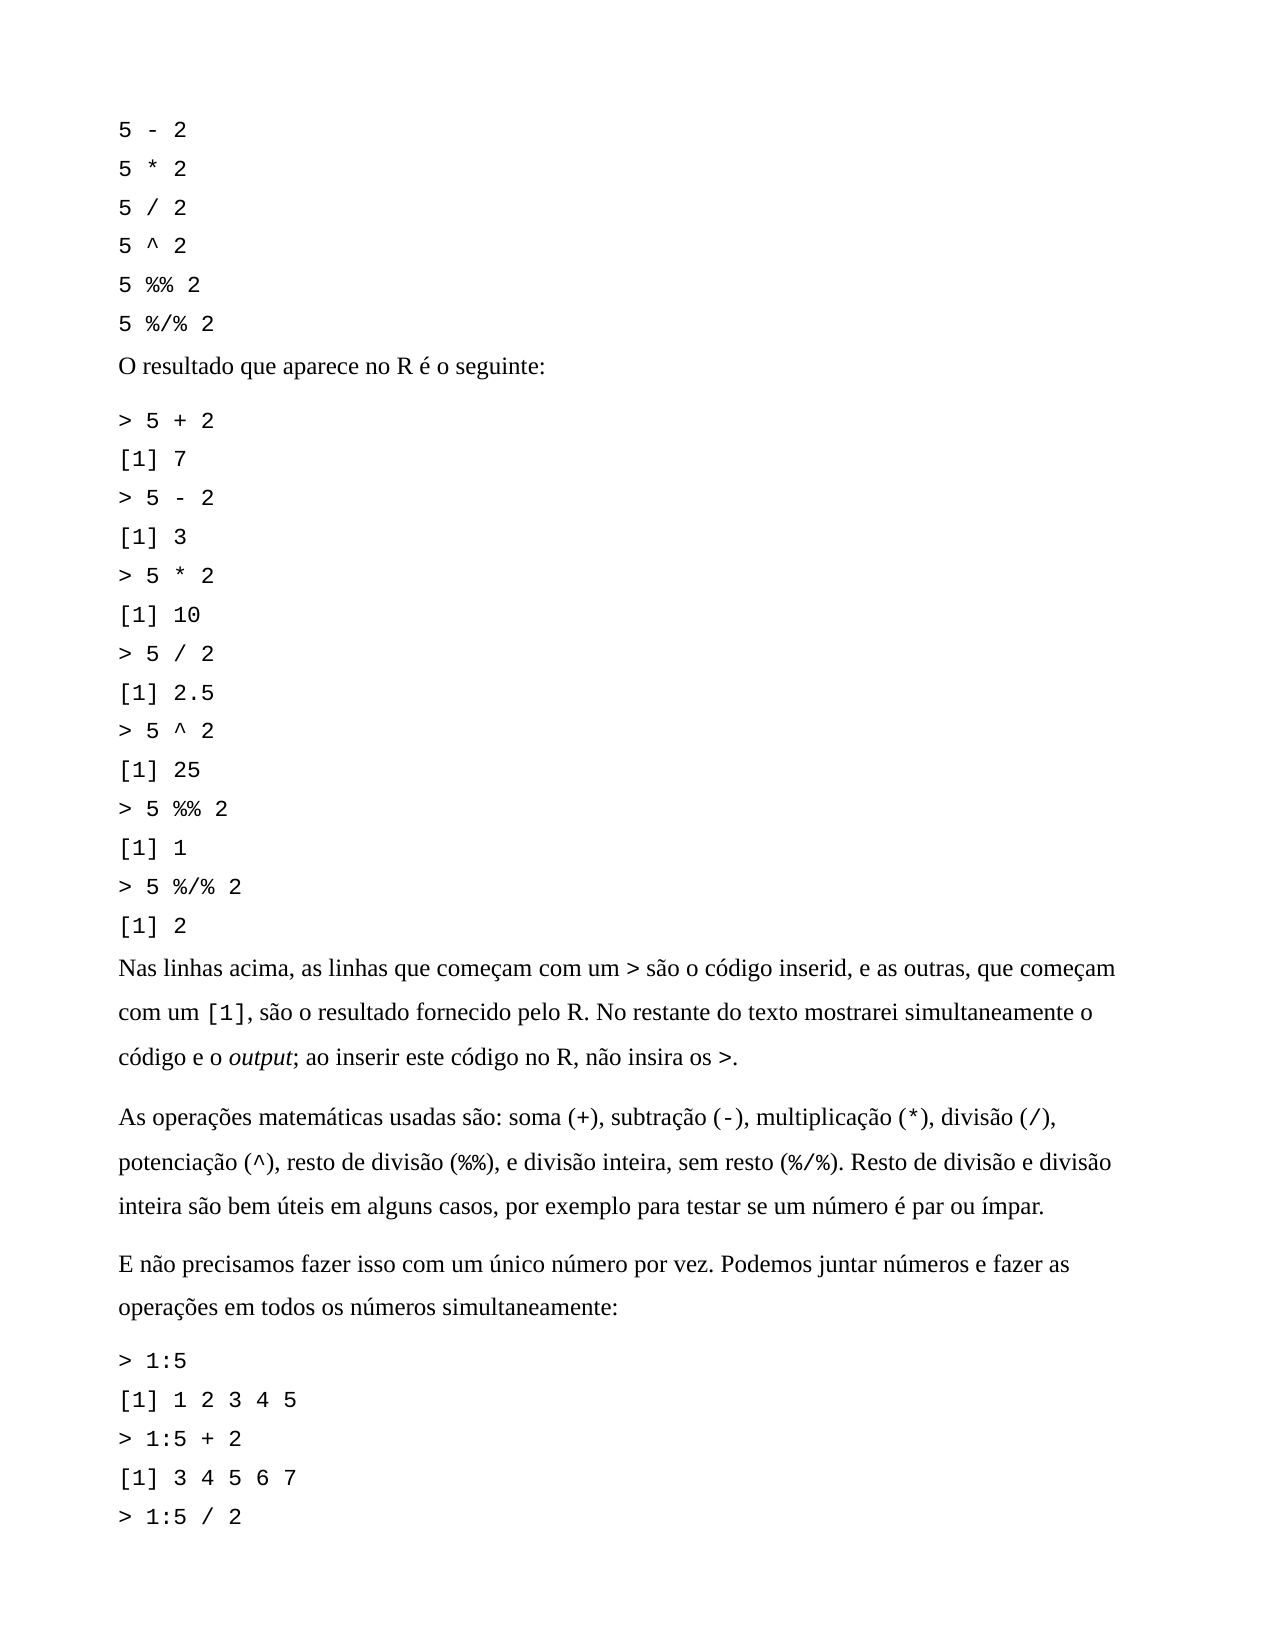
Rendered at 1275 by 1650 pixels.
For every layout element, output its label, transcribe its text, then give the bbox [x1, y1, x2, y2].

text > 5 ^ 2 [118, 720, 1157, 746]
text 5 ^ 2 [118, 235, 1157, 261]
text O resultado que aparece no R é o seguinte: [118, 351, 1157, 380]
text [1] 10 [118, 603, 1157, 629]
text 5 %/% 2 [118, 312, 1157, 338]
text > 1:5 [118, 1350, 1157, 1376]
text > 5 - 2 [118, 487, 1157, 513]
text > 5 + 2 [118, 409, 1157, 435]
text 5 %% 2 [118, 273, 1157, 299]
text [1] 25 [118, 759, 1157, 784]
text 5 / 2 [118, 196, 1157, 222]
text [1] 7 [118, 448, 1157, 474]
text > 1:5 + 2 [118, 1427, 1157, 1453]
text [1] 1 2 3 4 5 [118, 1388, 1157, 1414]
text > 5 %% 2 [118, 797, 1157, 823]
text > 5 * 2 [118, 564, 1157, 590]
text E não precisamos fazer isso com um único número por vez. Podemos juntar números e fazer as operações em todos os números simultaneamente: [118, 1249, 1157, 1321]
text > 5 / 2 [118, 642, 1157, 668]
text [1] 2 [118, 914, 1157, 940]
text > 5 %/% 2 [118, 875, 1157, 901]
text As operações matemáticas usadas são: soma (+), subtração (-), multiplicação (*), divisão (/), potenciação (^), resto de divisão (%%), e divisão inteira, sem resto (%/%). Resto de divisão e divisão inteira são bem úteis em alguns casos, por exemplo para testar se um número é par ou ímpar. [118, 1102, 1157, 1220]
text Nas linhas acima, as linhas que começam com um > são o código inserid, e as outras, que começam com um [1], são o resultado fornecido pelo R. No restante do texto mostrarei simultaneamente o código e o output; ao inserir este código no R, não insira os >. [118, 953, 1157, 1072]
text [1] 1 [118, 836, 1157, 862]
text > 1:5 / 2 [118, 1505, 1157, 1531]
text [1] 3 4 5 6 7 [118, 1466, 1157, 1492]
text 5 - 2 [118, 118, 1157, 144]
text [1] 2.5 [118, 681, 1157, 707]
text 5 * 2 [118, 157, 1157, 183]
text [1] 3 [118, 526, 1157, 551]
